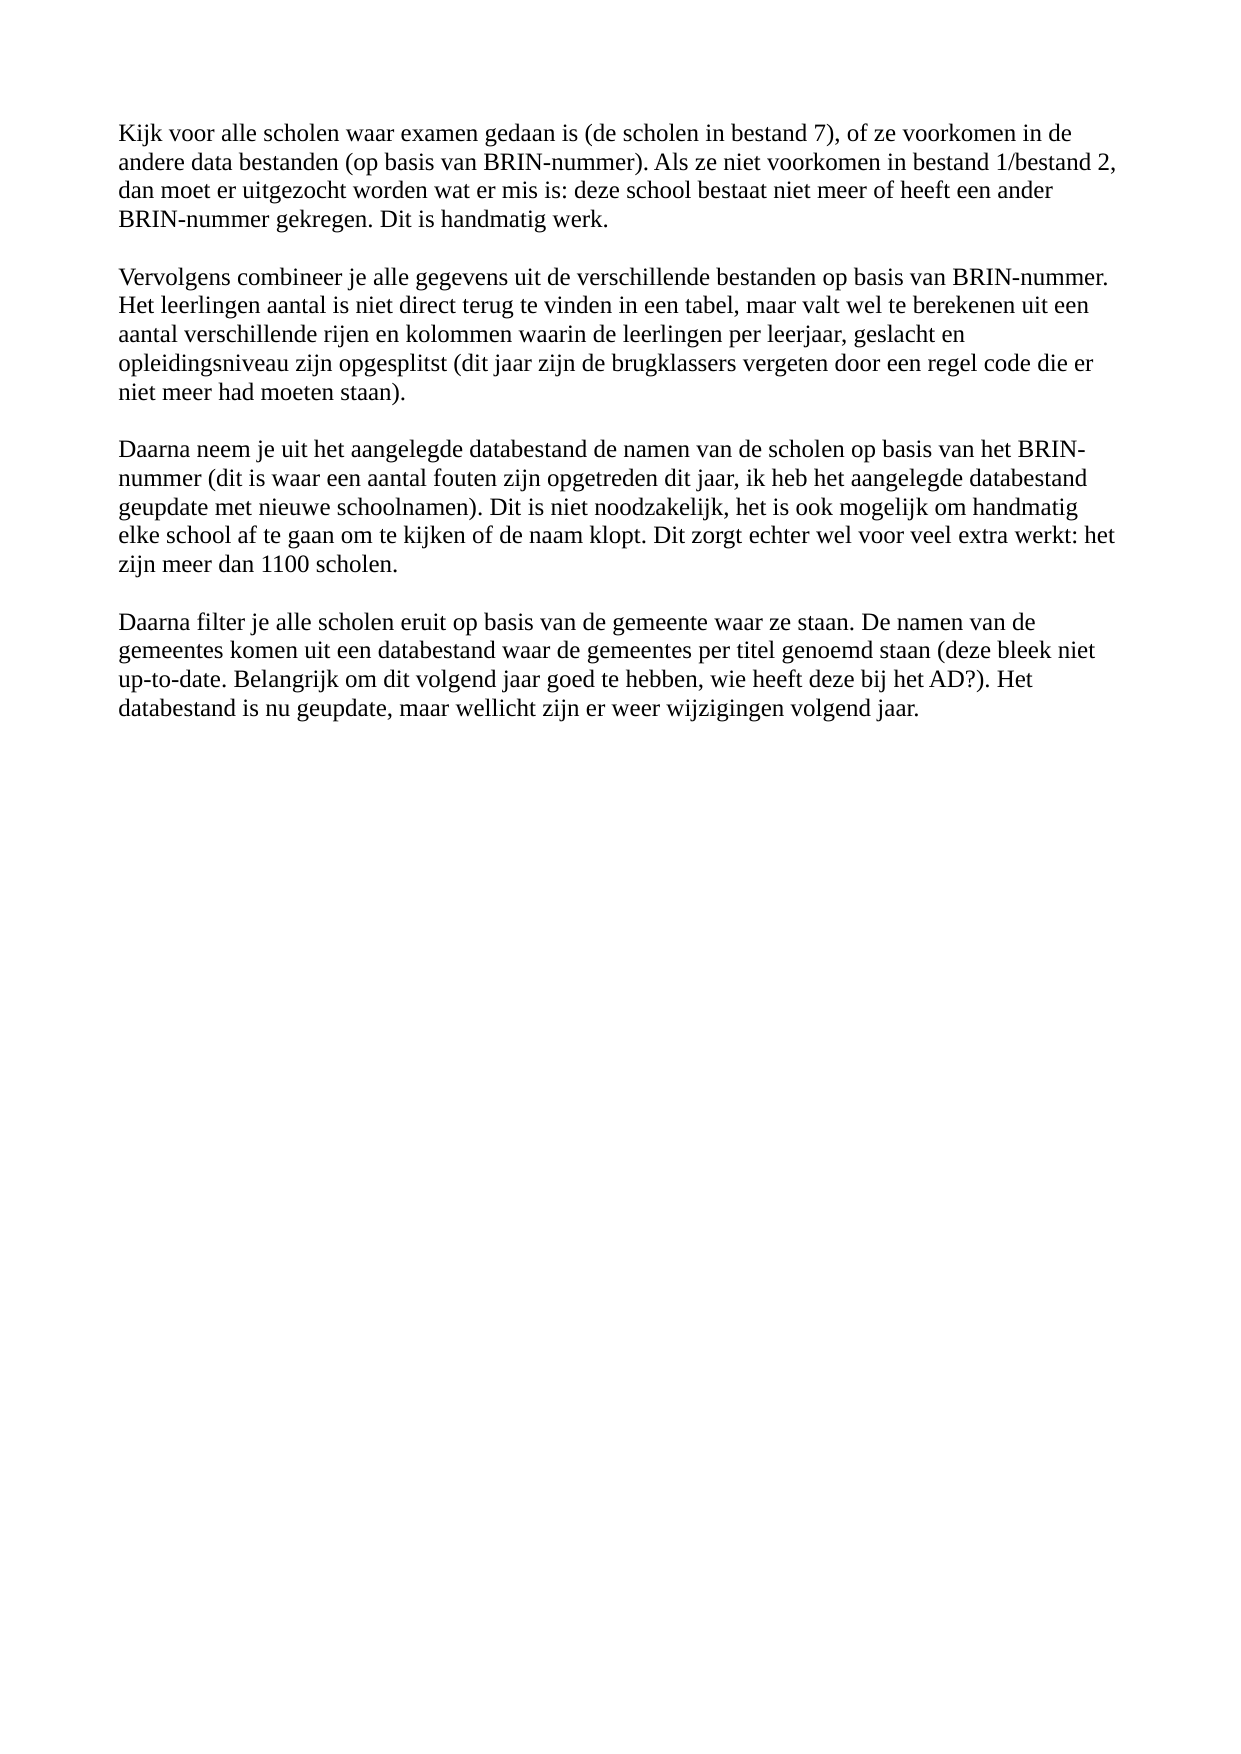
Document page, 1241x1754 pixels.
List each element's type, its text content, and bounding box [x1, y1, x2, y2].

text Kijk voor alle scholen waar examen gedaan is (de scholen in bestand 7), of ze voorkomen in de andere data bestanden (op basis van BRIN-nummer). Als ze niet voorkomen in bestand 1/bestand 2, dan moet er uitgezocht worden wat er mis is: deze school bestaat niet meer of heeft een ander BRIN-nummer gekregen. Dit is handmatig werk. [118, 118, 1122, 233]
text Daarna filter je alle scholen eruit op basis van de gemeente waar ze staan. De namen van de gemeentes komen uit een databestand waar de gemeentes per titel genoemd staan (deze bleek niet up-to-date. Belangrijk om dit volgend jaar goed te hebben, wie heeft deze bij het AD?). Het databestand is nu geupdate, maar wellicht zijn er weer wijzigingen volgend jaar. [118, 607, 1122, 722]
text Daarna neem je uit het aangelegde databestand de namen van de scholen op basis van het BRIN-nummer (dit is waar een aantal fouten zijn opgetreden dit jaar, ik heb het aangelegde databestand geupdate met nieuwe schoolnamen). Dit is niet noodzakelijk, het is ook mogelijk om handmatig elke school af te gaan om te kijken of de naam klopt. Dit zorgt echter wel voor veel extra werkt: het zijn meer dan 1100 scholen. [118, 434, 1122, 578]
text Vervolgens combineer je alle gegevens uit de verschillende bestanden op basis van BRIN-nummer. Het leerlingen aantal is niet direct terug te vinden in een tabel, maar valt wel te berekenen uit een aantal verschillende rijen en kolommen waarin de leerlingen per leerjaar, geslacht en opleidingsniveau zijn opgesplitst (dit jaar zijn de brugklassers vergeten door een regel code die er niet meer had moeten staan). [118, 262, 1122, 406]
